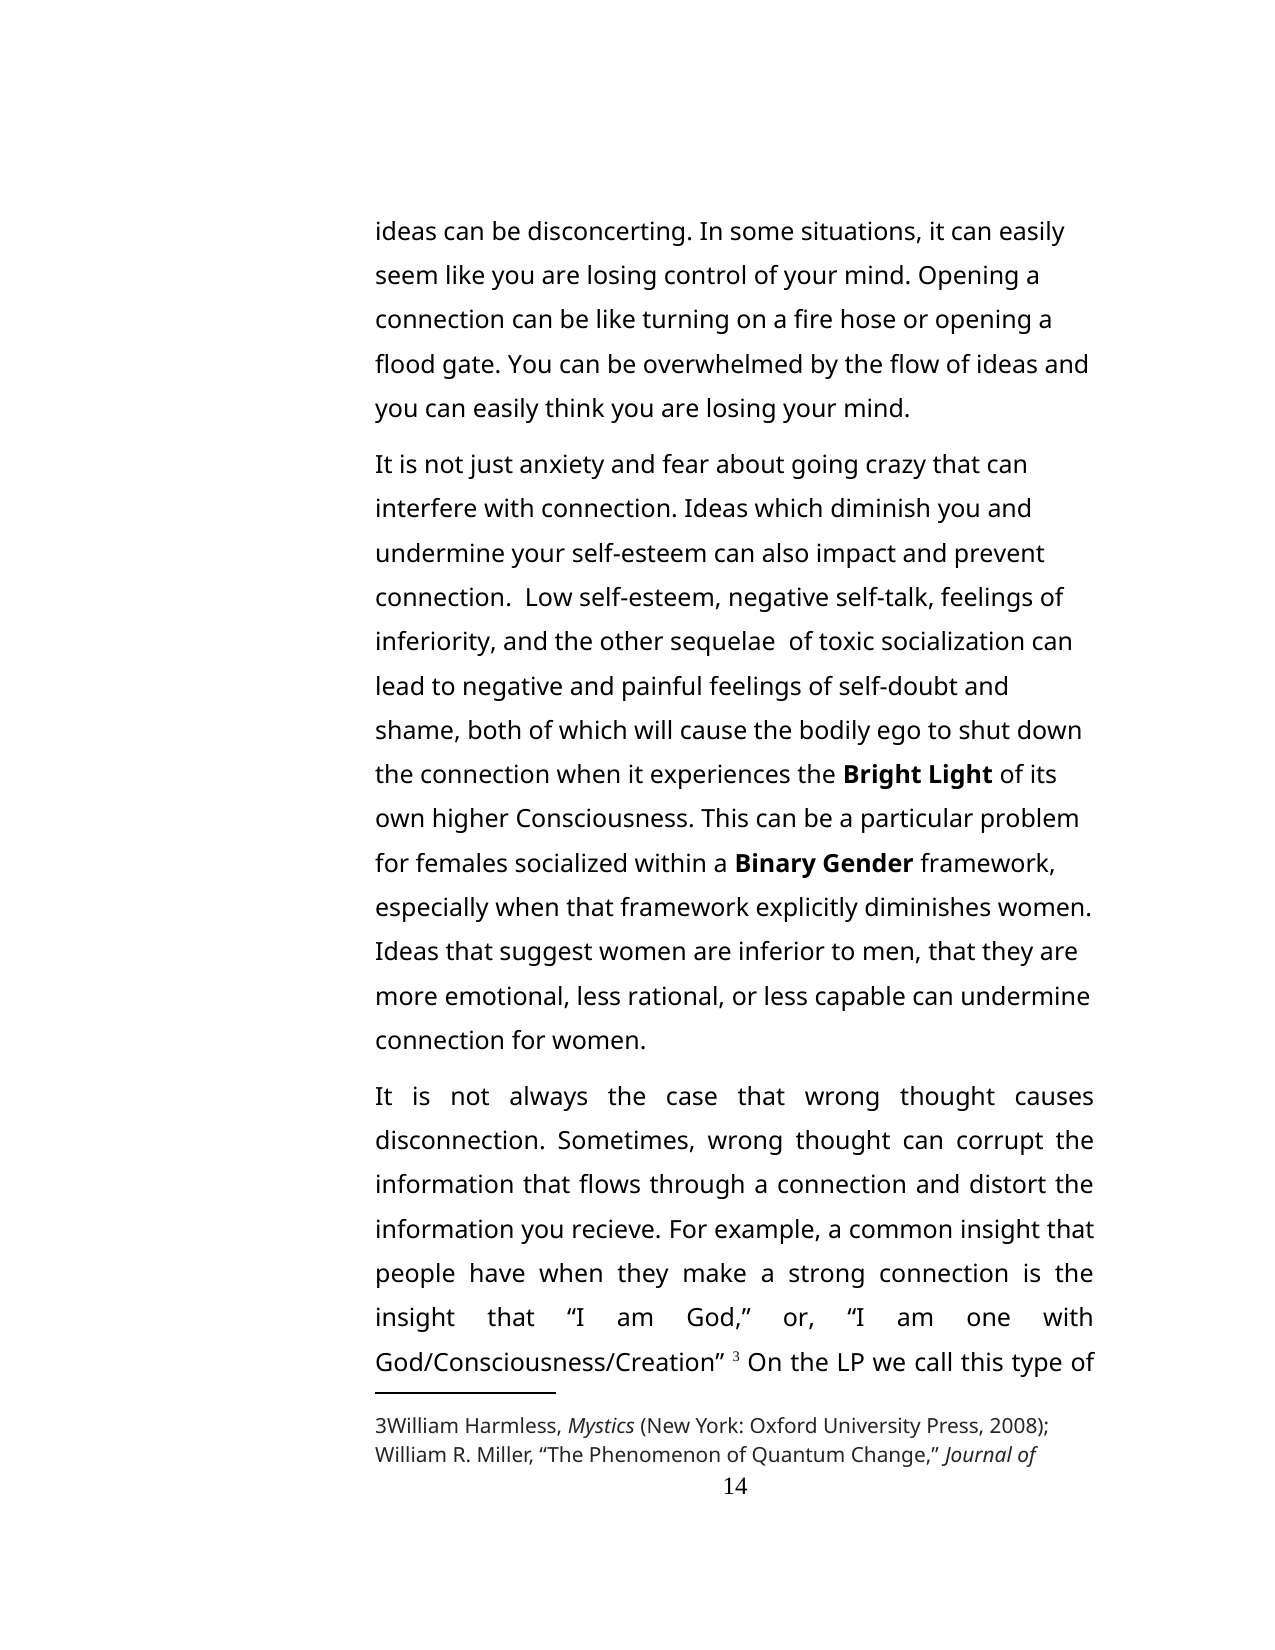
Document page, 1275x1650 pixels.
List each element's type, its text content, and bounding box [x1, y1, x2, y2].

text It is not always the case that wrong thought causes disconnection. Sometimes, wrong thought can corrupt the information that flows through a connection and distort the information you recieve. For example, a common insight that people have when they make a strong connection is the insight that “I am God,” or, “I am one with God/Consciousness/Creation” On the LP we call this type of [375, 1079, 1095, 1378]
text ideas can be disconcerting. In some situations, it can easily seem like you are losing control of your mind. Opening a connection can be like turning on a fire hose or opening a flood gate. You can be overwhelmed by the flow of ideas and you can easily think you are losing your mind. [375, 213, 1095, 425]
text It is not just anxiety and fear about going crazy that can interfere with connection. Ideas which diminish you and undermine your self-esteem can also impact and prevent connection. Low self-esteem, negative self-talk, feelings of inferiority, and the other sequelae of toxic socialization can lead to negative and painful feelings of self-doubt and shame, both of which will cause the bodily ego to shut down the connection when it experiences the Bright Light of its own higher Consciousness. This can be a particular problem for females socialized within a Binary Gender framework, especially when that framework explicitly diminishes women. Ideas that suggest women are inferior to men, that they are more emotional, less rational, or less capable can undermine connection for women. [375, 447, 1095, 1056]
